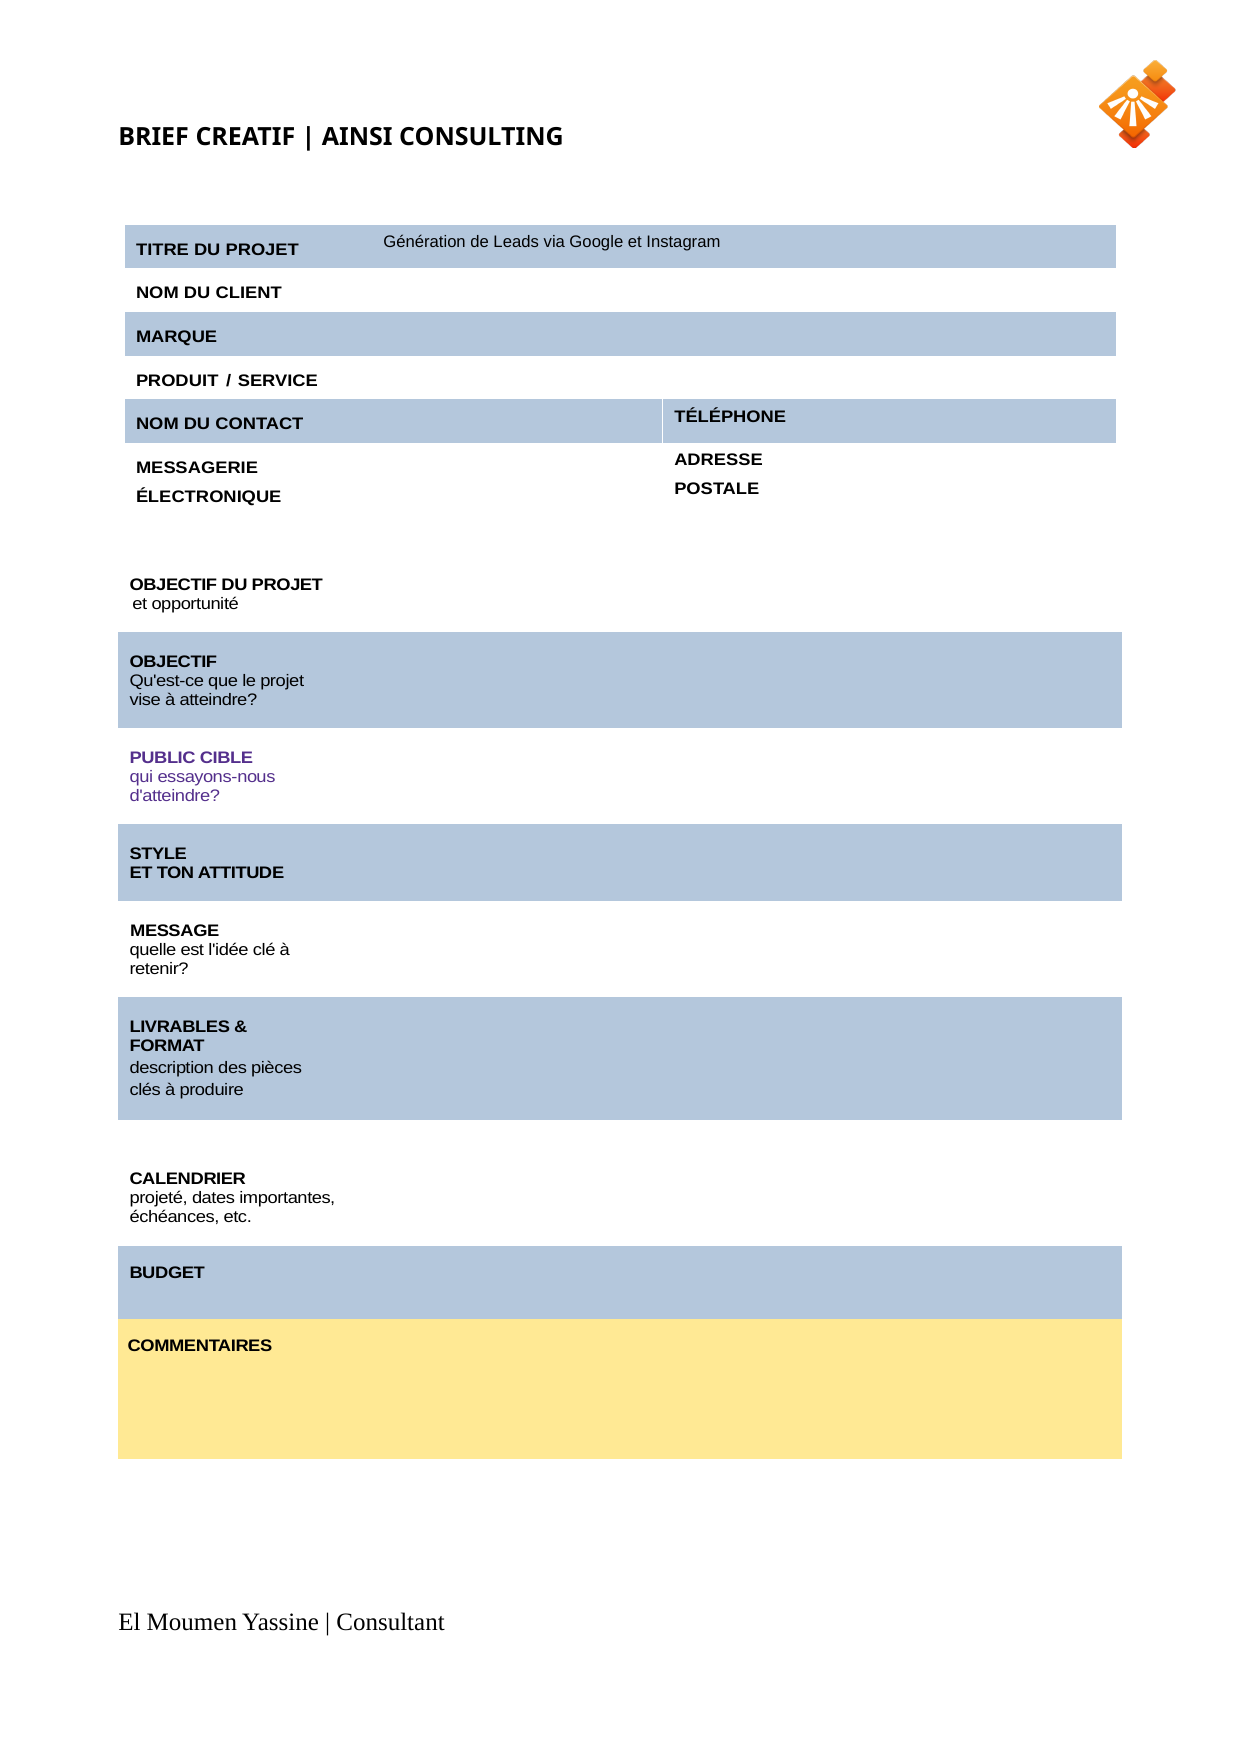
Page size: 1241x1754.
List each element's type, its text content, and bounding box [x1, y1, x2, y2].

table_cell [372, 824, 1122, 901]
table_cell [367, 356, 1116, 399]
table_cell [372, 901, 1122, 997]
table_cell TÉLÉPHONE [663, 399, 799, 443]
picture [1085, 60, 1182, 148]
table_cell [367, 399, 662, 443]
table_cell [372, 1120, 1122, 1246]
table_cell [799, 399, 1116, 443]
table_cell MARQUE [125, 312, 367, 356]
table_header OBJECTIF DU PROJET et opportunité [118, 556, 372, 632]
table_cell MESSAGE quelle est l'idée clé à retenir? [118, 901, 372, 997]
table_header [372, 556, 1122, 632]
table_cell [372, 1246, 1122, 1319]
table_cell [372, 1319, 1122, 1459]
table_cell MESSAGERIE ÉLECTRONIQUE [125, 443, 367, 515]
table_cell BUDGET [118, 1246, 372, 1319]
table_cell [372, 997, 1122, 1120]
table_cell [372, 632, 1122, 728]
table_header Génération de Leads via Google et Instagram [367, 225, 1116, 268]
table_cell [372, 729, 1122, 824]
table_cell STYLE ET TON ATTITUDE [118, 824, 372, 901]
table_cell PUBLIC CIBLE qui essayons-nous d'atteindre? [118, 729, 372, 824]
table_cell NOM DU CONTACT [125, 399, 367, 443]
table_cell PRODUIT / SERVICE [125, 356, 367, 399]
table_cell COMMENTAIRES [118, 1319, 372, 1459]
table_header TITRE DU PROJET [125, 225, 367, 268]
table_cell LIVRABLES & FORMAT description des pièces clés à produire [118, 997, 372, 1120]
table_cell CALENDRIER projeté, dates importantes, échéances, etc. [118, 1120, 372, 1246]
table_cell NOM DU CLIENT [125, 269, 367, 312]
table_cell [367, 312, 1116, 356]
table_cell [367, 443, 662, 515]
table_cell ADRESSE POSTALE [663, 443, 799, 515]
table_cell [367, 269, 1116, 312]
table_cell OBJECTIF Qu'est-ce que le projet vise à atteindre? [118, 632, 372, 728]
table_cell [799, 443, 1116, 515]
